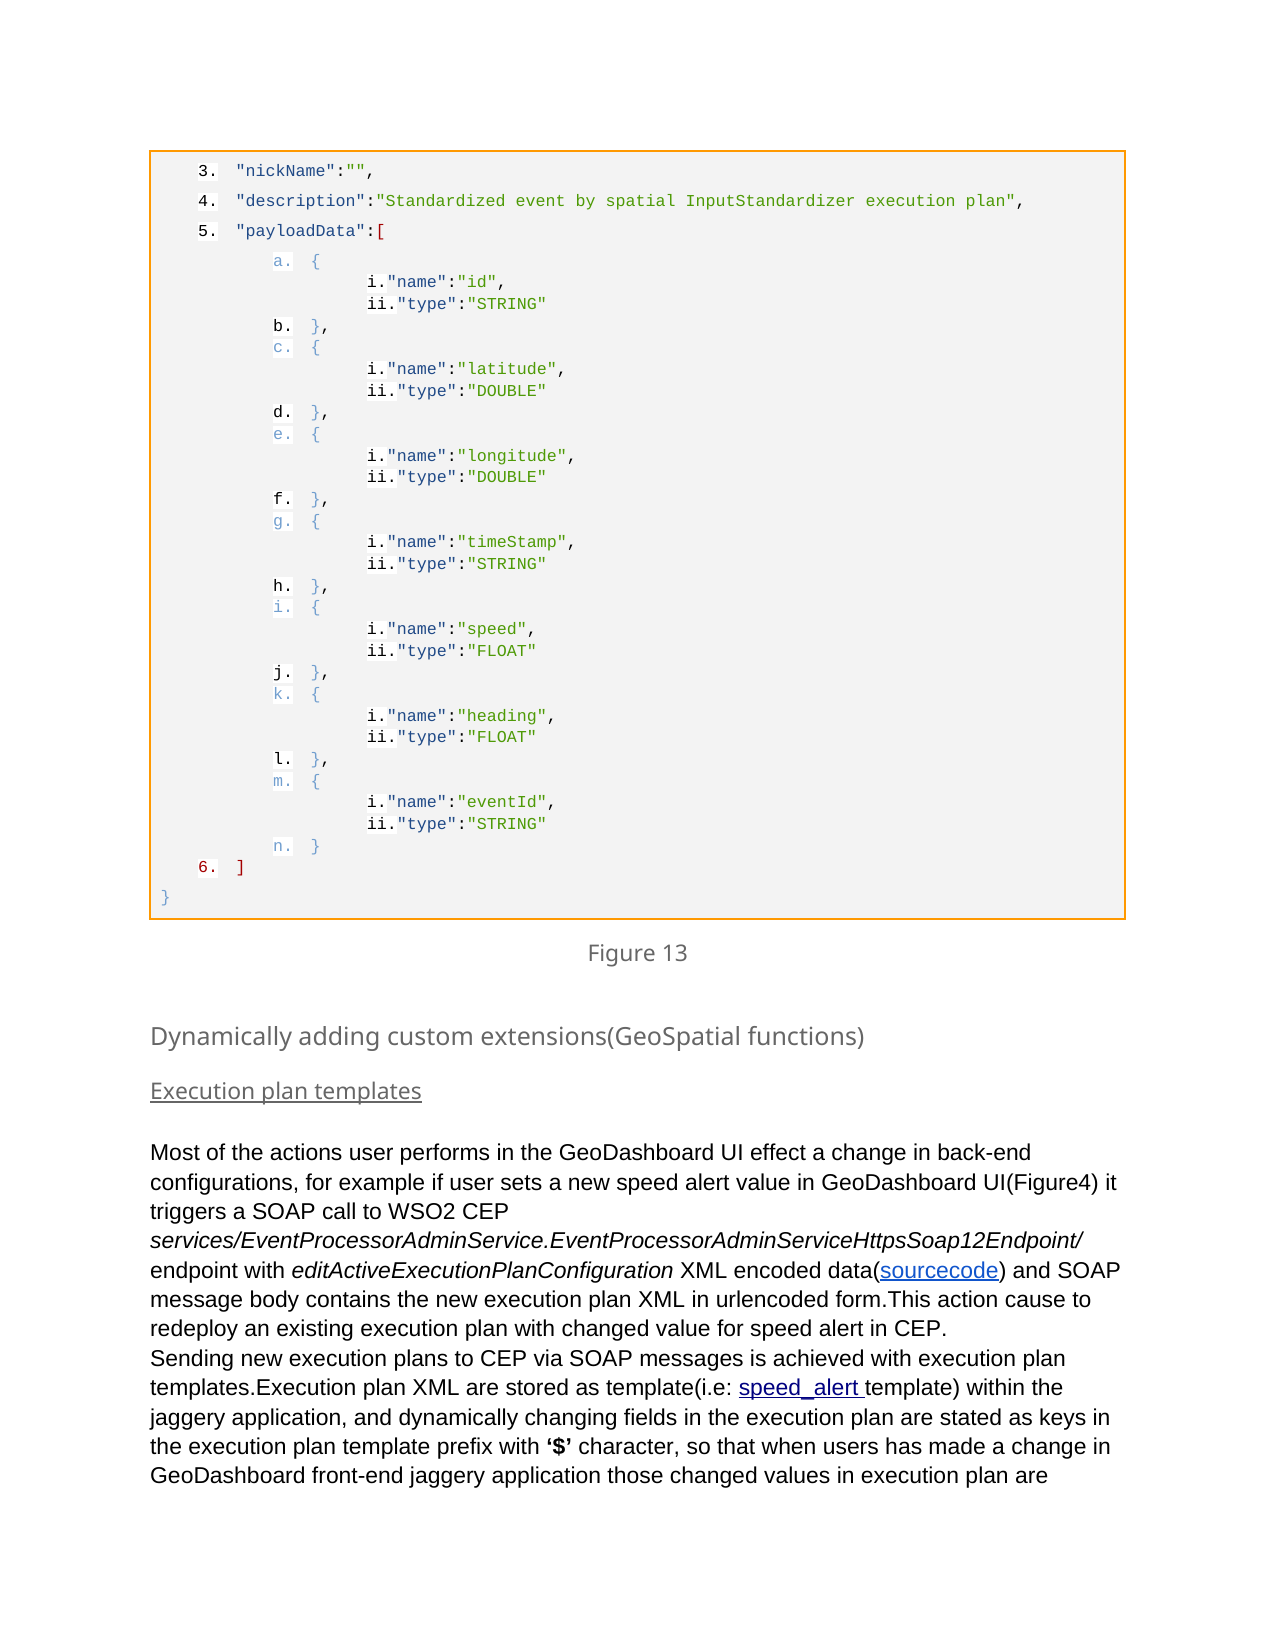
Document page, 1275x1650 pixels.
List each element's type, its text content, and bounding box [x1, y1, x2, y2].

subtitle Dynamically adding custom extensions(GeoSpatial functions) [150, 1019, 1125, 1053]
table_header { "name":"standardSpatialEvents", "version":"1.0.0", "nickName":"", "description":"Standardized event by spatial InputStandardizer execution plan", "payloadData":[ { "name":"id", "type":"STRING" }, { "name":"latitude", "type":"DOUBLE" }, { "name":"longitude", "type":"DOUBLE" }, { "name":"timeStamp", "type":"STRING" }, { "name":"speed", "type":"FLOAT" }, { "name":"heading", "type":"FLOAT" }, { "name":"eventId", "type":"STRING" } ] } [151, 152, 1124, 918]
text Most of the actions user performs in the GeoDashboard UI effect a change in back-end configurations, for example if user sets a new speed alert value in GeoDashboard UI(Figure4) it triggers a SOAP call to WSO2 CEP services/EventProcessorAdminService.EventProcessorAdminServiceHttpsSoap12Endpoint/ endpoint with editActiveExecutionPlanConfiguration XML encoded data(sourcecode) and SOAP message body contains the new execution plan XML in urlencoded form.This action cause to redeploy an existing execution plan with changed value for speed alert in CEP. [150, 1140, 1125, 1342]
subtitle Execution plan templates [150, 1074, 1125, 1106]
text Sending new execution plans to CEP via SOAP messages is achieved with execution plan templates.Execution plan XML are stored as template(i.e: speed_alert template) within the jaggery application, and dynamically changing fields in the execution plan are stated as keys in the execution plan template prefix with ‘$’ character, so that when users has made a change in GeoDashboard front-end jaggery application those changed values in execution plan are [150, 1346, 1125, 1489]
subtitle Figure 13 [150, 937, 1125, 968]
